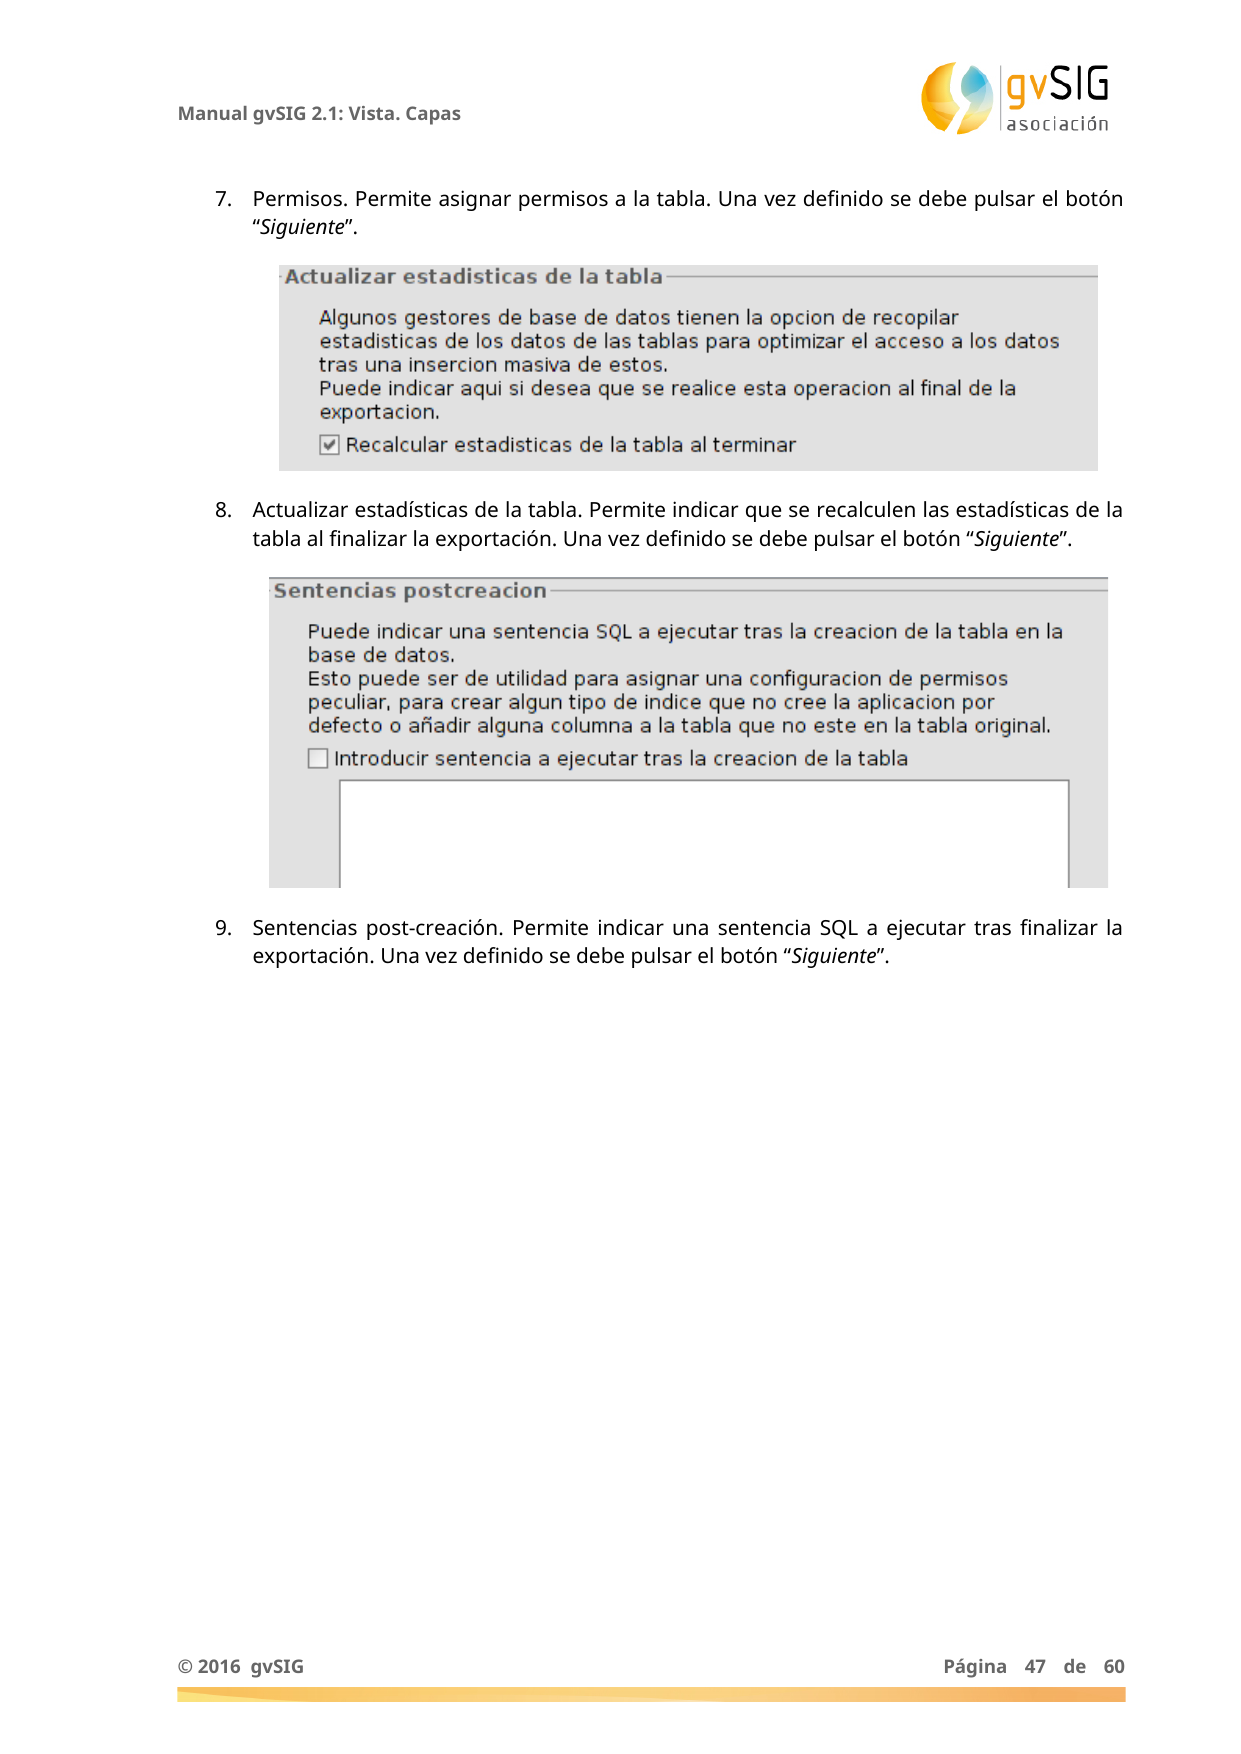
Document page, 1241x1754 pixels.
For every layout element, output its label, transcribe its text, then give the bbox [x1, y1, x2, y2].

list Sentencias post-creación. Permite indicar una sentencia SQL a ejecutar tras finalizar la exportación. Una vez definido se debe pulsar el botón “Siguiente”. [215, 913, 1125, 970]
list Permisos. Permite asignar permisos a la tabla. Una vez definido se debe pulsar el botón “Siguiente”. [215, 184, 1125, 241]
picture [269, 577, 1109, 888]
picture [177, 1687, 1126, 1702]
picture [902, 47, 1122, 148]
picture [279, 265, 1098, 471]
list Actualizar estadísticas de la tabla. Permite indicar que se recalculen las estadísticas de la tabla al finalizar la exportación. Una vez definido se debe pulsar el botón “Siguiente”. [215, 495, 1125, 552]
